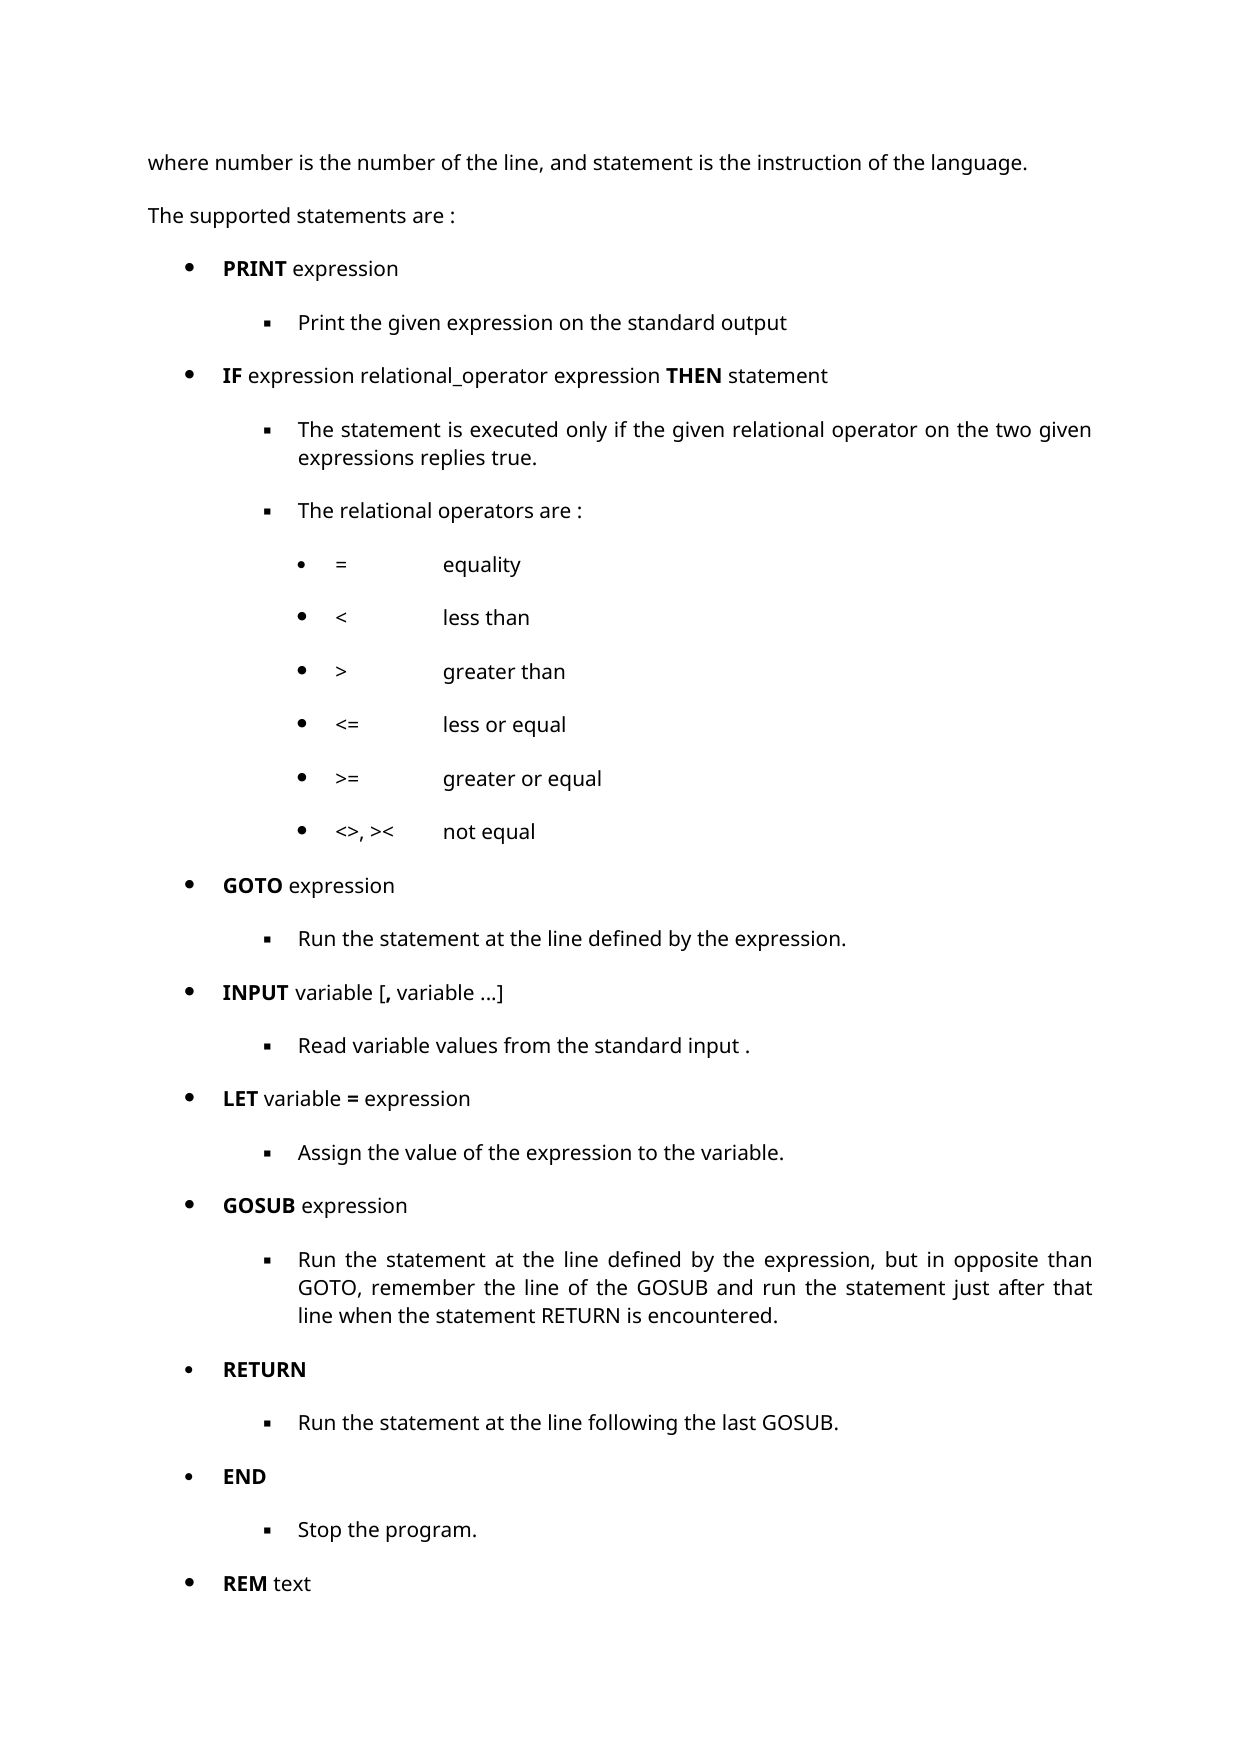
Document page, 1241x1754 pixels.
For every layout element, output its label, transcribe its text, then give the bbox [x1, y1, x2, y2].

list The relational operators are : [260, 497, 1093, 525]
list REM text [185, 1569, 1093, 1597]
list < less than [298, 603, 1093, 632]
list Run the statement at the line following the last GOSUB. [260, 1408, 1093, 1437]
list <>, >< not equal [298, 817, 1093, 846]
list IF expression relational_operator expression THEN statement [185, 361, 1093, 390]
list RETURN [185, 1355, 1093, 1383]
text The supported statements are : [148, 201, 1093, 229]
list Print the given expression on the standard output [260, 308, 1093, 336]
text where number is the number of the line, and statement is the instruction of the language. [148, 148, 1093, 176]
list = equality [298, 550, 1093, 578]
list INPUT variable [, variable ...] [185, 978, 1093, 1006]
list LET variable = expression [185, 1084, 1093, 1113]
list Assign the value of the expression to the variable. [260, 1138, 1093, 1166]
list Run the statement at the line defined by the expression. [260, 924, 1093, 953]
list <= less or equal [298, 710, 1093, 739]
list GOSUB expression [185, 1191, 1093, 1220]
list Read variable values from the standard input . [260, 1031, 1093, 1059]
list >= greater or equal [298, 764, 1093, 792]
list END [185, 1462, 1093, 1490]
list Stop the program. [260, 1515, 1093, 1544]
list The statement is executed only if the given relational operator on the two given expressions replies true. [260, 415, 1093, 472]
list GOTO expression [185, 871, 1093, 899]
list PRINT expression [185, 254, 1093, 283]
list Run the statement at the line defined by the expression, but in opposite than GOTO, remember the line of the GOSUB and run the statement just after that line when the statement RETURN is encountered. [260, 1245, 1093, 1330]
list > greater than [298, 657, 1093, 685]
